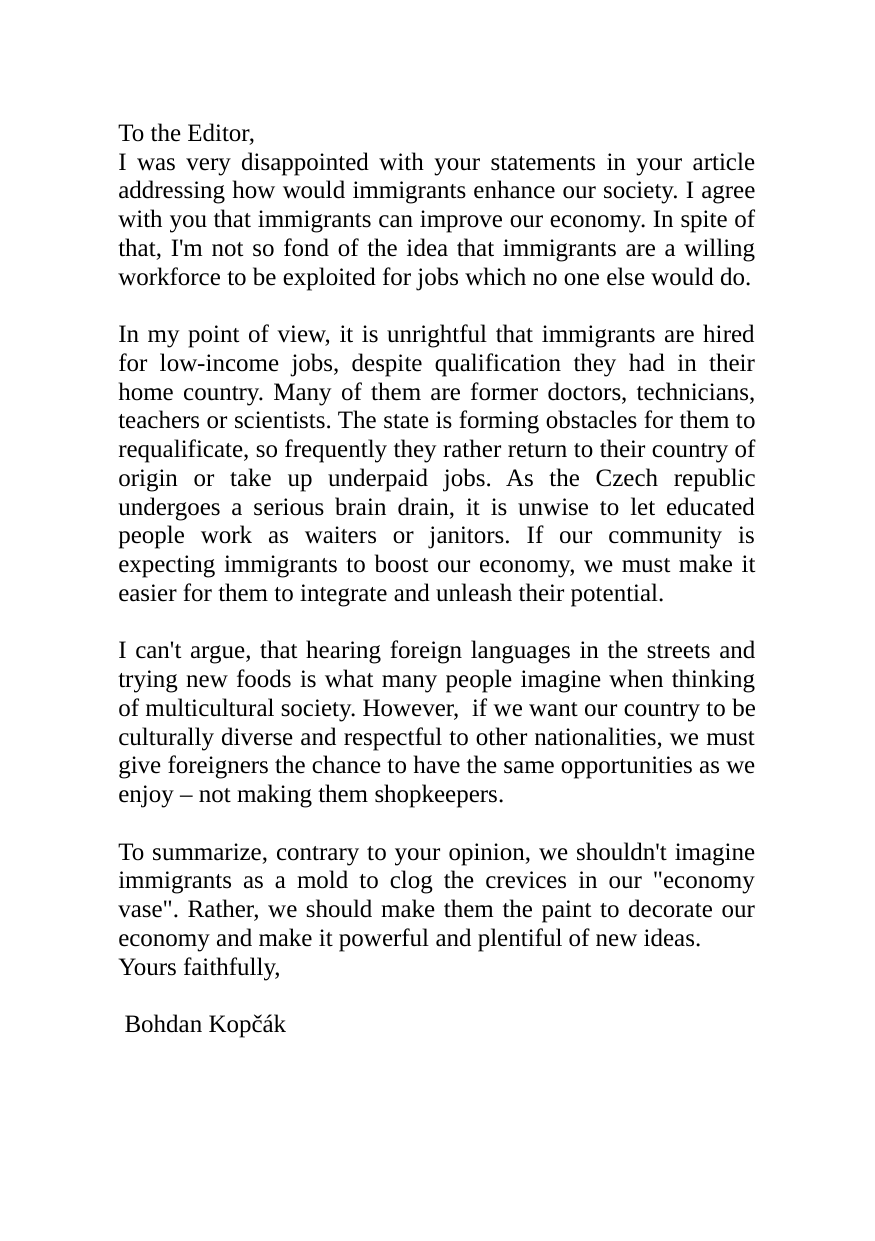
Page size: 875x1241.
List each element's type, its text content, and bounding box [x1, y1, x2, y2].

text Yours faithfully, [118, 952, 756, 981]
text To summarize, contrary to your opinion, we shouldn't imagine immigrants as a mold to clog the crevices in our "economy vase". Rather, we should make them the paint to decorate our economy and make it powerful and plentiful of new ideas. [118, 837, 756, 952]
text Bohdan Kopčák [118, 1009, 756, 1038]
text I can't argue, that hearing foreign languages in the streets and trying new foods is what many people imagine when thinking of multicultural society. However, if we want our country to be culturally diverse and respectful to other nationalities, we must give foreigners the chance to have the same opportunities as we enjoy – not making them shopkeepers. [118, 636, 756, 808]
text I was very disappointed with your statements in your article addressing how would immigrants enhance our society. I agree with you that immigrants can improve our economy. In spite of that, I'm not so fond of the idea that immigrants are a willing workforce to be exploited for jobs which no one else would do. [118, 147, 756, 291]
text In my point of view, it is unrightful that immigrants are hired for low-income jobs, despite qualification they had in their home country. Many of them are former doctors, technicians, teachers or scientists. The state is forming obstacles for them to requalificate, so frequently they rather return to their country of origin or take up underpaid jobs. As the Czech republic undergoes a serious brain drain, it is unwise to let educated people work as waiters or janitors. If our community is expecting immigrants to boost our economy, we must make it easier for them to integrate and unleash their potential. [118, 319, 756, 607]
text To the Editor, [118, 118, 756, 147]
